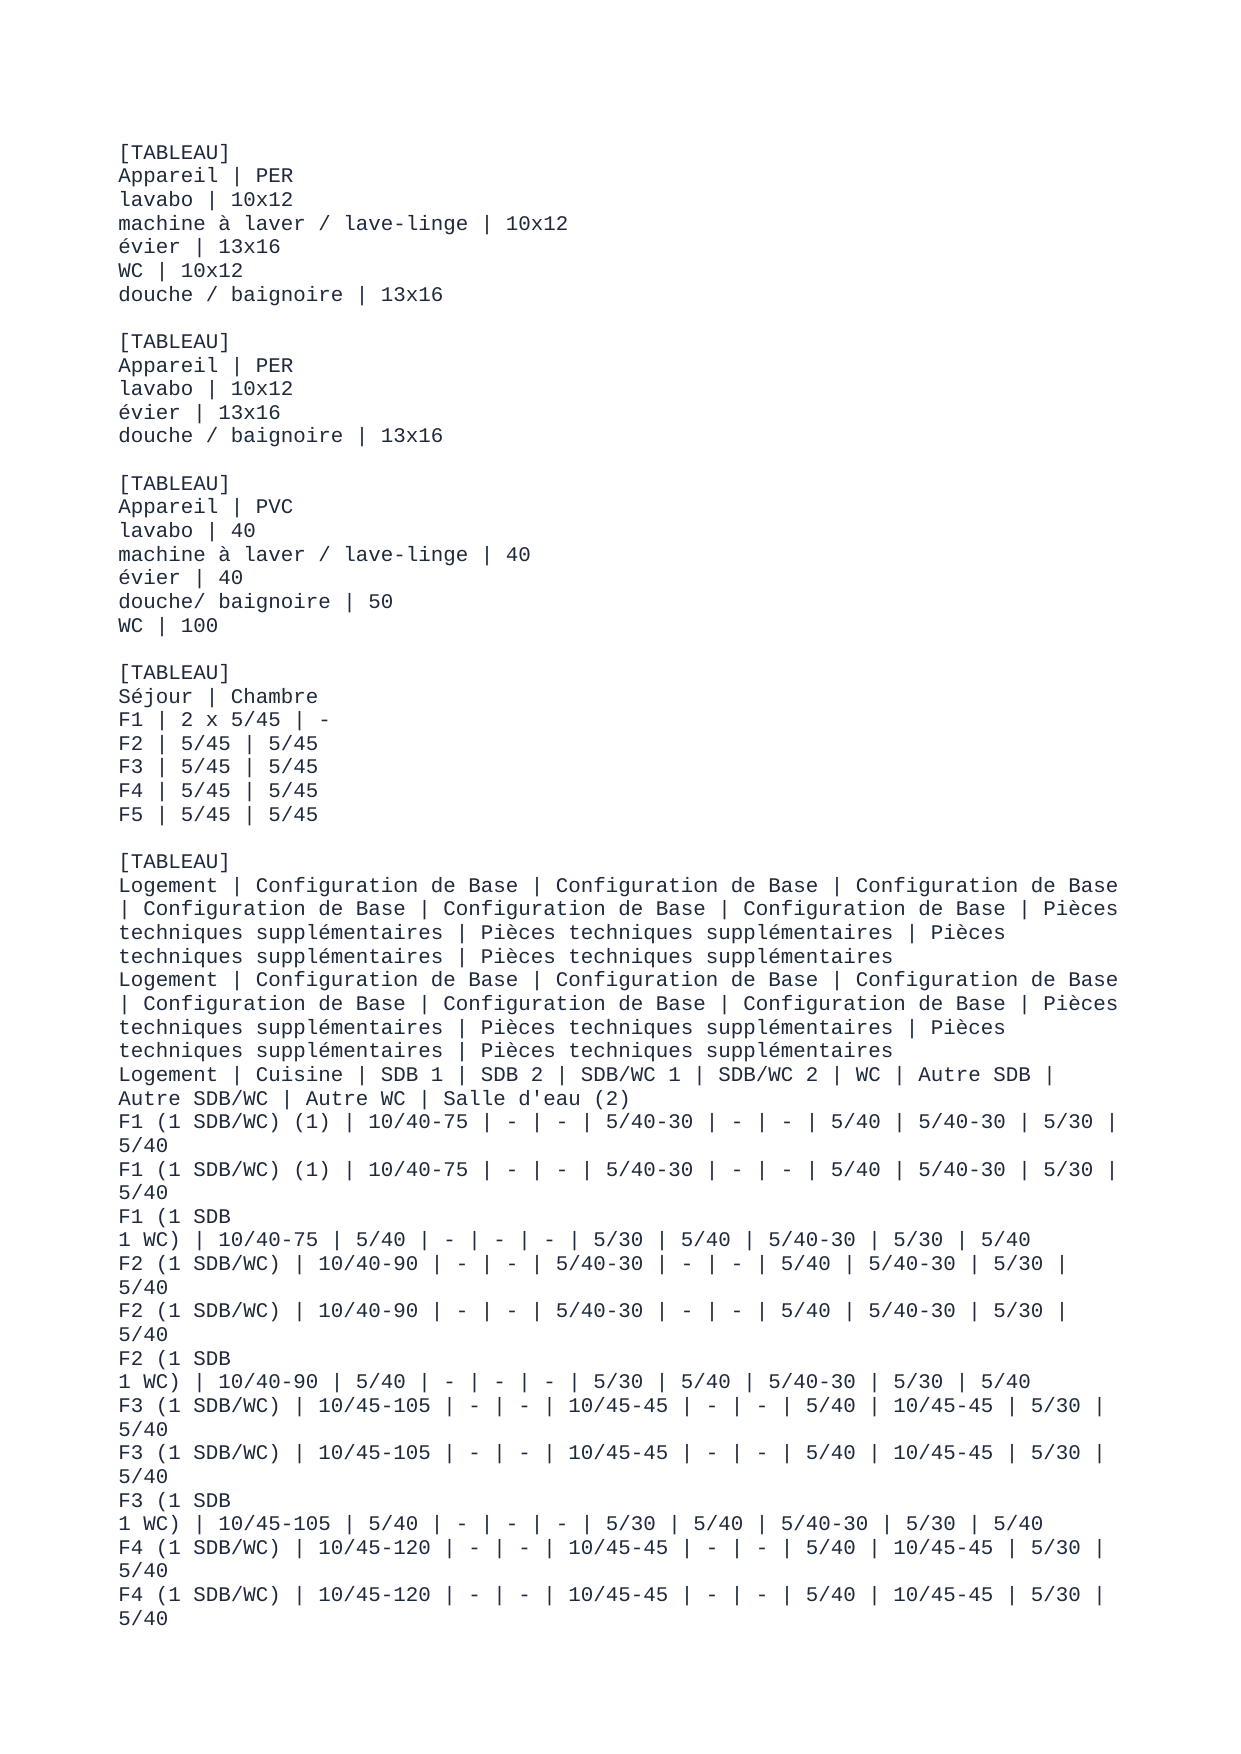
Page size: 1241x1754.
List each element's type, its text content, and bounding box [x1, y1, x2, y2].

text F4 | 5/45 | 5/45 [118, 780, 1122, 804]
text douche/ baignoire | 50 [118, 591, 1122, 615]
text évier | 13x16 [118, 236, 1122, 260]
text 1 WC) | 10/45-105 | 5/40 | - | - | - | 5/30 | 5/40 | 5/40-30 | 5/30 | 5/40 [118, 1513, 1122, 1537]
text [TABLEAU] [118, 473, 1122, 496]
text F3 | 5/45 | 5/45 [118, 757, 1122, 780]
text évier | 13x16 [118, 402, 1122, 426]
text F2 (1 SDB/WC) | 10/40-90 | - | - | 5/40-30 | - | - | 5/40 | 5/40-30 | 5/30 | 5/40 [118, 1300, 1122, 1348]
text F4 (1 SDB/WC) | 10/45-120 | - | - | 10/45-45 | - | - | 5/40 | 10/45-45 | 5/30 | 5/40 [118, 1584, 1122, 1631]
text lavabo | 10x12 [118, 189, 1122, 213]
text WC | 100 [118, 615, 1122, 638]
text F2 (1 SDB [118, 1348, 1122, 1371]
text 1 WC) | 10/40-75 | 5/40 | - | - | - | 5/30 | 5/40 | 5/40-30 | 5/30 | 5/40 [118, 1229, 1122, 1253]
text F3 (1 SDB/WC) | 10/45-105 | - | - | 10/45-45 | - | - | 5/40 | 10/45-45 | 5/30 | 5/40 [118, 1395, 1122, 1442]
text [TABLEAU] [118, 142, 1122, 165]
text F1 | 2 x 5/45 | - [118, 709, 1122, 733]
text Séjour | Chambre [118, 686, 1122, 709]
text évier | 40 [118, 567, 1122, 591]
text WC | 10x12 [118, 260, 1122, 284]
text F3 (1 SDB/WC) | 10/45-105 | - | - | 10/45-45 | - | - | 5/40 | 10/45-45 | 5/30 | 5/40 [118, 1442, 1122, 1489]
text Logement | Cuisine | SDB 1 | SDB 2 | SDB/WC 1 | SDB/WC 2 | WC | Autre SDB | Autre SDB/WC | Autre WC | Salle d'eau (2) [118, 1064, 1122, 1111]
text Logement | Configuration de Base | Configuration de Base | Configuration de Base | Configuration de Base | Configuration de Base | Configuration de Base | Pièces techniques supplémentaires | Pièces techniques supplémentaires | Pièces techniques supplémentaires | Pièces techniques supplémentaires [118, 875, 1122, 969]
text F2 | 5/45 | 5/45 [118, 733, 1122, 757]
text lavabo | 40 [118, 520, 1122, 544]
text F2 (1 SDB/WC) | 10/40-90 | - | - | 5/40-30 | - | - | 5/40 | 5/40-30 | 5/30 | 5/40 [118, 1253, 1122, 1300]
text machine à laver / lave-linge | 10x12 [118, 213, 1122, 236]
text 1 WC) | 10/40-90 | 5/40 | - | - | - | 5/30 | 5/40 | 5/40-30 | 5/30 | 5/40 [118, 1371, 1122, 1395]
text [TABLEAU] [118, 331, 1122, 354]
text F1 (1 SDB/WC) (1) | 10/40-75 | - | - | 5/40-30 | - | - | 5/40 | 5/40-30 | 5/30 | 5/40 [118, 1111, 1122, 1158]
text Appareil | PVC [118, 496, 1122, 520]
text douche / baignoire | 13x16 [118, 426, 1122, 449]
text F3 (1 SDB [118, 1489, 1122, 1513]
text F5 | 5/45 | 5/45 [118, 804, 1122, 827]
text F4 (1 SDB/WC) | 10/45-120 | - | - | 10/45-45 | - | - | 5/40 | 10/45-45 | 5/30 | 5/40 [118, 1537, 1122, 1584]
text lavabo | 10x12 [118, 378, 1122, 402]
text Appareil | PER [118, 165, 1122, 189]
text machine à laver / lave-linge | 40 [118, 544, 1122, 567]
text Logement | Configuration de Base | Configuration de Base | Configuration de Base | Configuration de Base | Configuration de Base | Configuration de Base | Pièces techniques supplémentaires | Pièces techniques supplémentaires | Pièces techniques supplémentaires | Pièces techniques supplémentaires [118, 969, 1122, 1064]
text F1 (1 SDB [118, 1206, 1122, 1229]
text F1 (1 SDB/WC) (1) | 10/40-75 | - | - | 5/40-30 | - | - | 5/40 | 5/40-30 | 5/30 | 5/40 [118, 1158, 1122, 1206]
text douche / baignoire | 13x16 [118, 284, 1122, 307]
text [TABLEAU] [118, 851, 1122, 875]
text Appareil | PER [118, 354, 1122, 378]
text [TABLEAU] [118, 662, 1122, 686]
